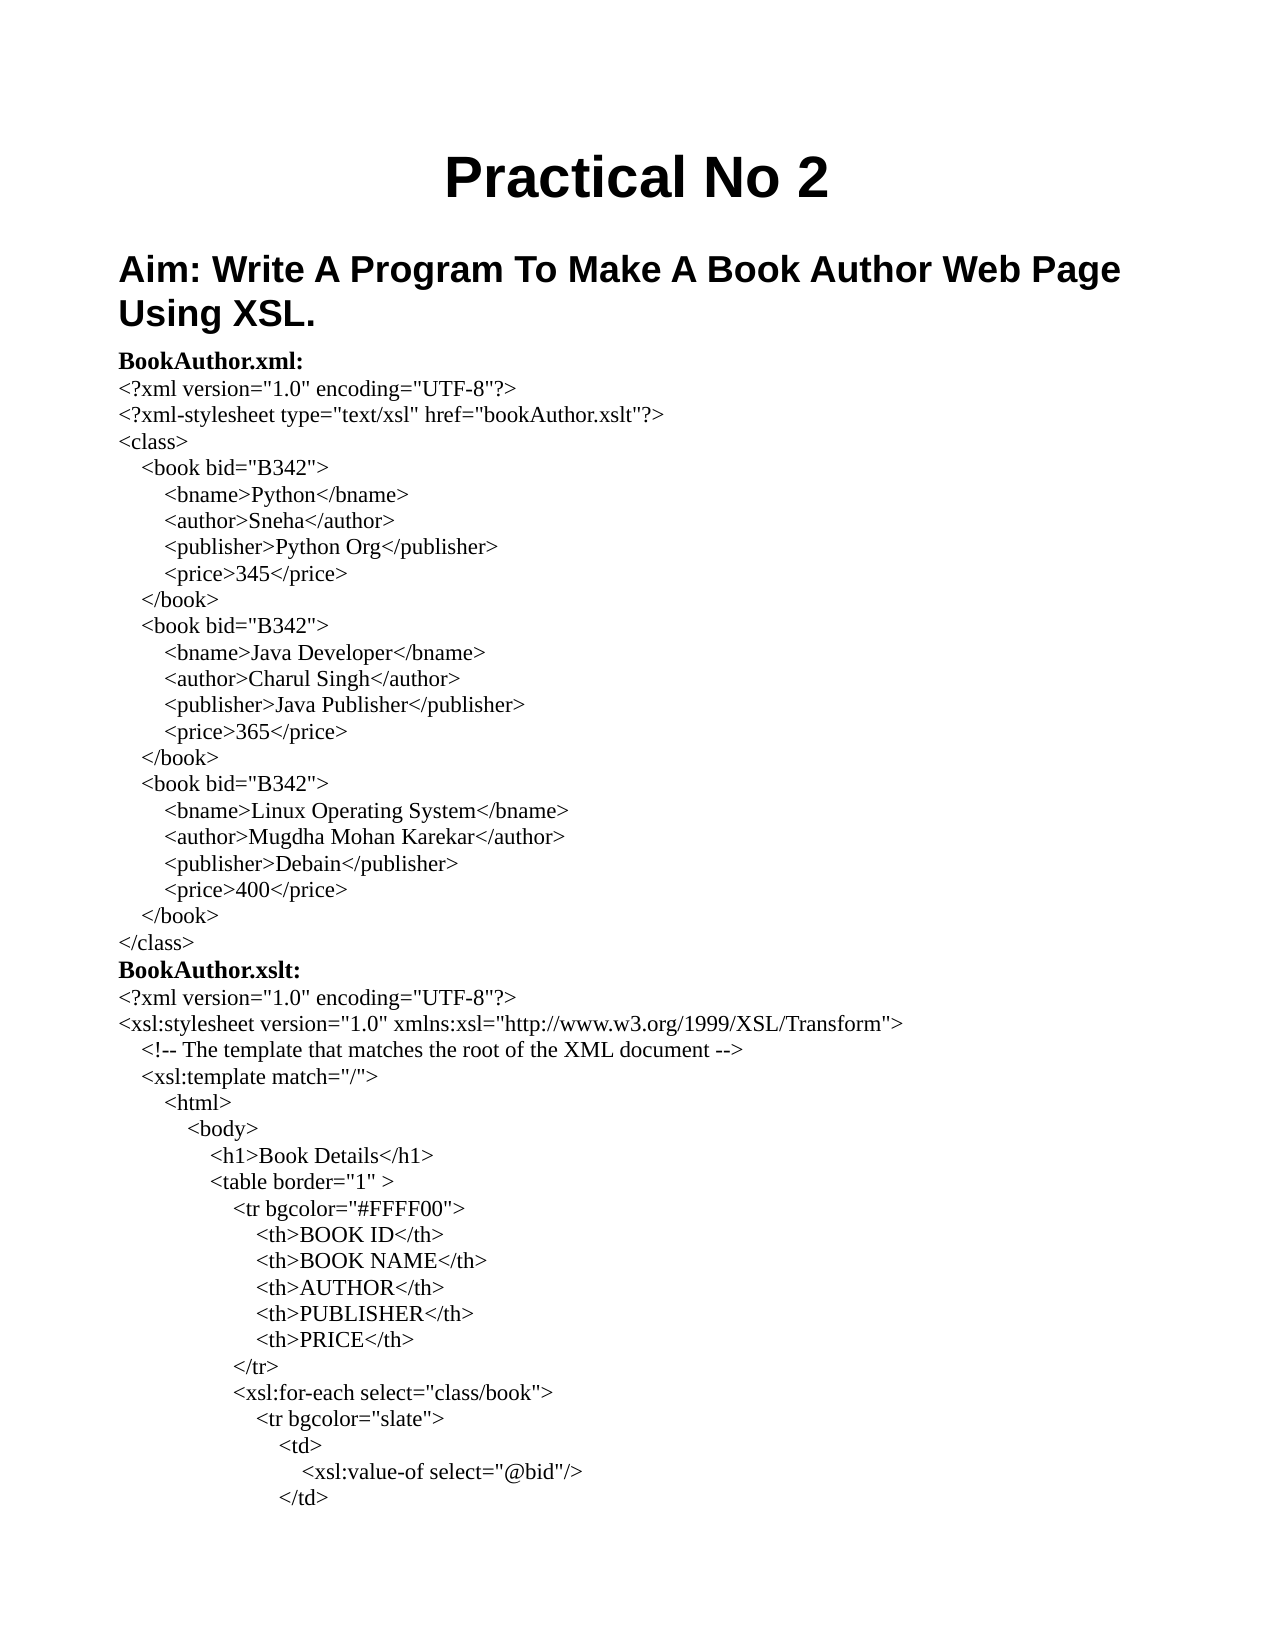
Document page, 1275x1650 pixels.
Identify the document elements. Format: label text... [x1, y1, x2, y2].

text <publisher>Python Org</publisher> [118, 533, 1157, 560]
text <author>Mugdha Mohan Karekar</author> [118, 823, 1157, 849]
text <tr bgcolor="slate"> [118, 1405, 1157, 1432]
text <price>400</price> [118, 876, 1157, 902]
text <tr bgcolor="#FFFF00"> [118, 1194, 1157, 1221]
text <table border="1" > [118, 1168, 1157, 1194]
text BookAuthor.xslt: [118, 955, 1157, 984]
text <publisher>Debain</publisher> [118, 849, 1157, 876]
text </tr> [118, 1353, 1157, 1379]
text <book bid="B342"> [118, 454, 1157, 481]
title Practical No 2 [118, 143, 1157, 210]
text <book bid="B342"> [118, 771, 1157, 797]
text <xsl:for-each select="class/book"> [118, 1379, 1157, 1405]
text <?xml-stylesheet type="text/xsl" href="bookAuthor.xslt"?> [118, 402, 1157, 428]
subtitle Aim: Write A Program To Make A Book Author Web Page Using XSL. [118, 248, 1157, 334]
text <xsl:value-of select="@bid"/> [118, 1458, 1157, 1484]
text <class> [118, 428, 1157, 454]
text <th>BOOK NAME</th> [118, 1247, 1157, 1274]
text </td> [118, 1484, 1157, 1511]
text <h1>Book Details</h1> [118, 1142, 1157, 1168]
text <bname>Linux Operating System</bname> [118, 797, 1157, 823]
text <xsl:template match="/"> [118, 1063, 1157, 1089]
text <?xml version="1.0" encoding="UTF-8"?> [118, 375, 1157, 402]
text <bname>Java Developer</bname> [118, 639, 1157, 665]
text <th>PRICE</th> [118, 1326, 1157, 1353]
text <price>345</price> [118, 560, 1157, 586]
text <xsl:stylesheet version="1.0" xmlns:xsl="http://www.w3.org/1999/XSL/Transform"> [118, 1010, 1157, 1036]
text </book> [118, 902, 1157, 929]
text <!-- The template that matches the root of the XML document --> [118, 1036, 1157, 1063]
text <?xml version="1.0" encoding="UTF-8"?> [118, 984, 1157, 1010]
text </book> [118, 744, 1157, 771]
text <th>PUBLISHER</th> [118, 1300, 1157, 1326]
text <publisher>Java Publisher</publisher> [118, 691, 1157, 718]
text <price>365</price> [118, 718, 1157, 744]
text <author>Sneha</author> [118, 507, 1157, 533]
text <book bid="B342"> [118, 612, 1157, 639]
text <td> [118, 1432, 1157, 1458]
text BookAuthor.xml: [118, 346, 1157, 375]
text </book> [118, 586, 1157, 612]
text <body> [118, 1116, 1157, 1142]
text <author>Charul Singh</author> [118, 665, 1157, 691]
text <html> [118, 1089, 1157, 1116]
text <th>AUTHOR</th> [118, 1274, 1157, 1300]
text <th>BOOK ID</th> [118, 1221, 1157, 1247]
text <bname>Python</bname> [118, 481, 1157, 507]
text </class> [118, 929, 1157, 955]
